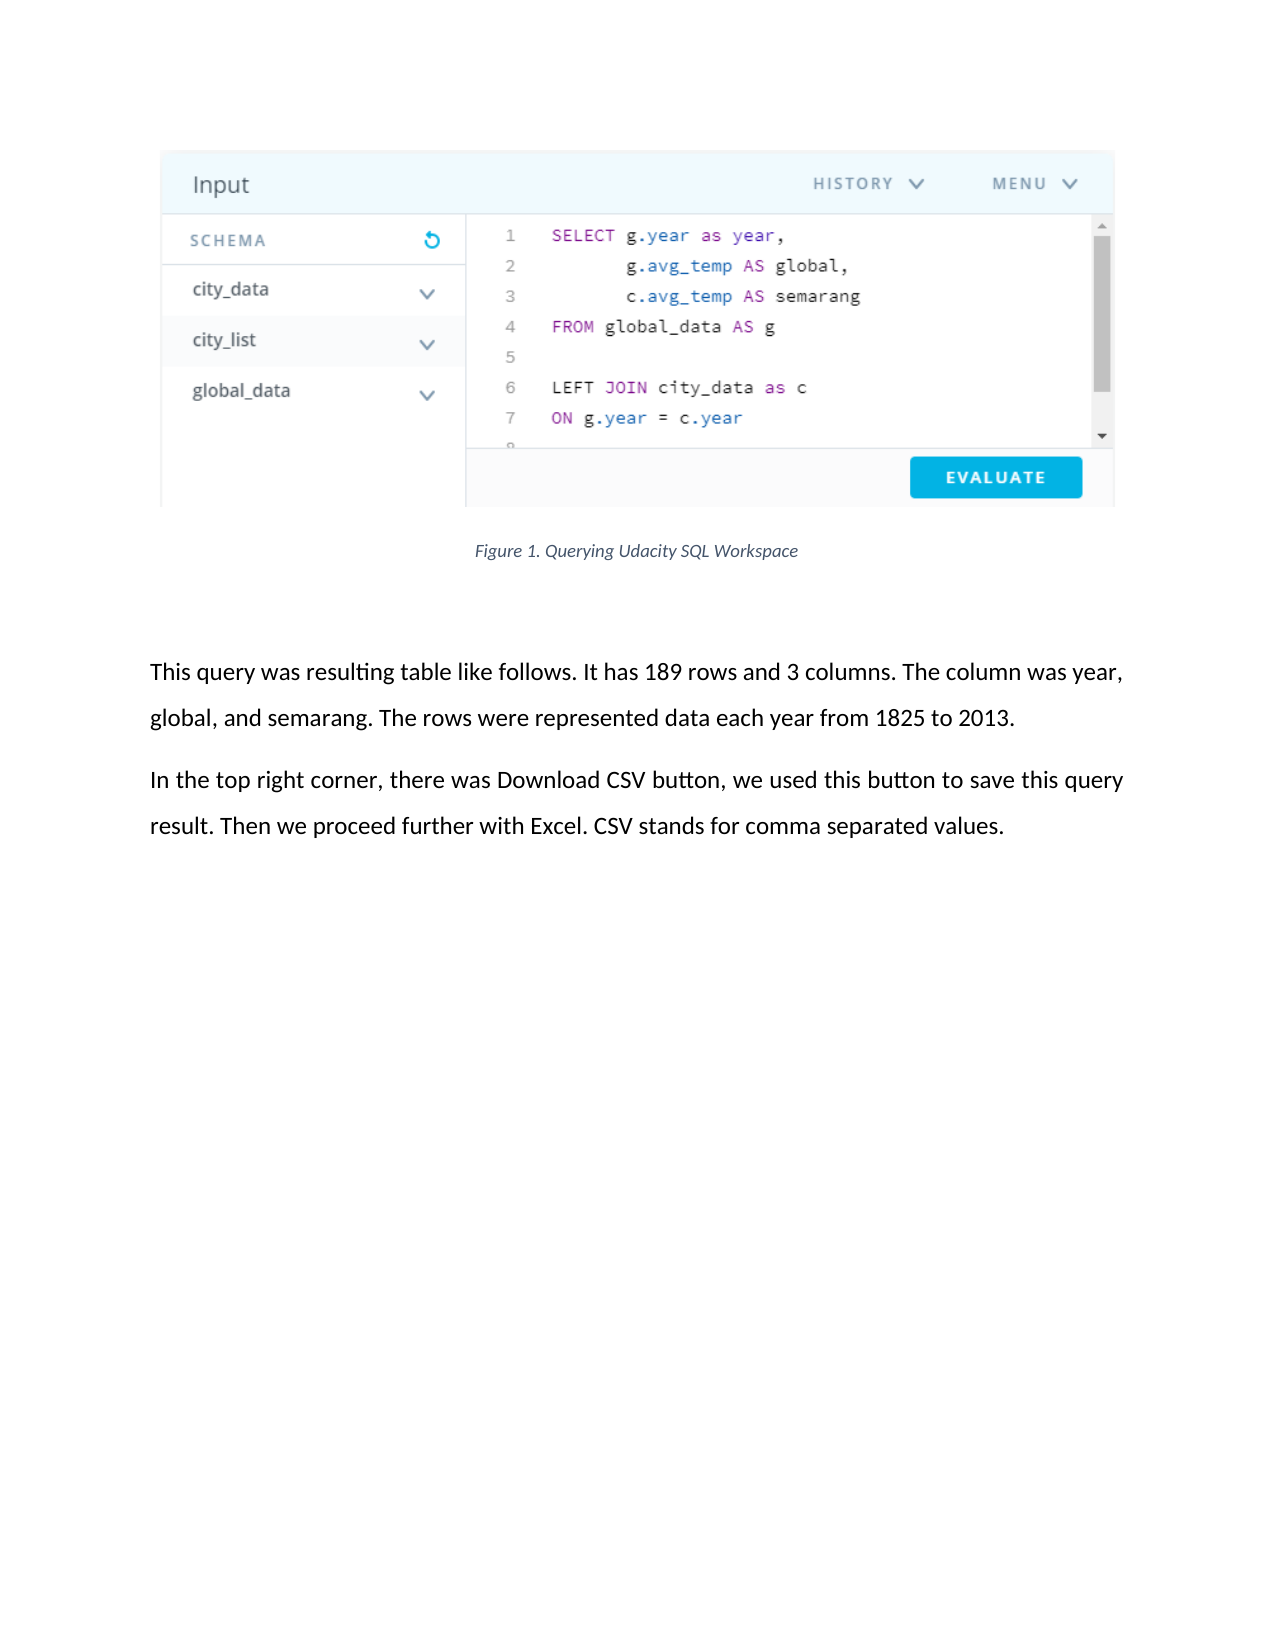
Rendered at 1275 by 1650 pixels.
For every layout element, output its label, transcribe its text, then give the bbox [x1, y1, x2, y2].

text Figure 1. Querying Udacity SQL Workspace [150, 539, 1125, 562]
text This query was resulting table like follows. It has 189 rows and 3 columns. The column was year, global, and semarang. The rows were represented data each year from 1825 to 2013. [150, 656, 1125, 733]
text In the top right corner, there was Download CSV button, we used this button to save this query result. Then we proceed further with Excel. CSV stands for comma separated values. [150, 764, 1125, 841]
